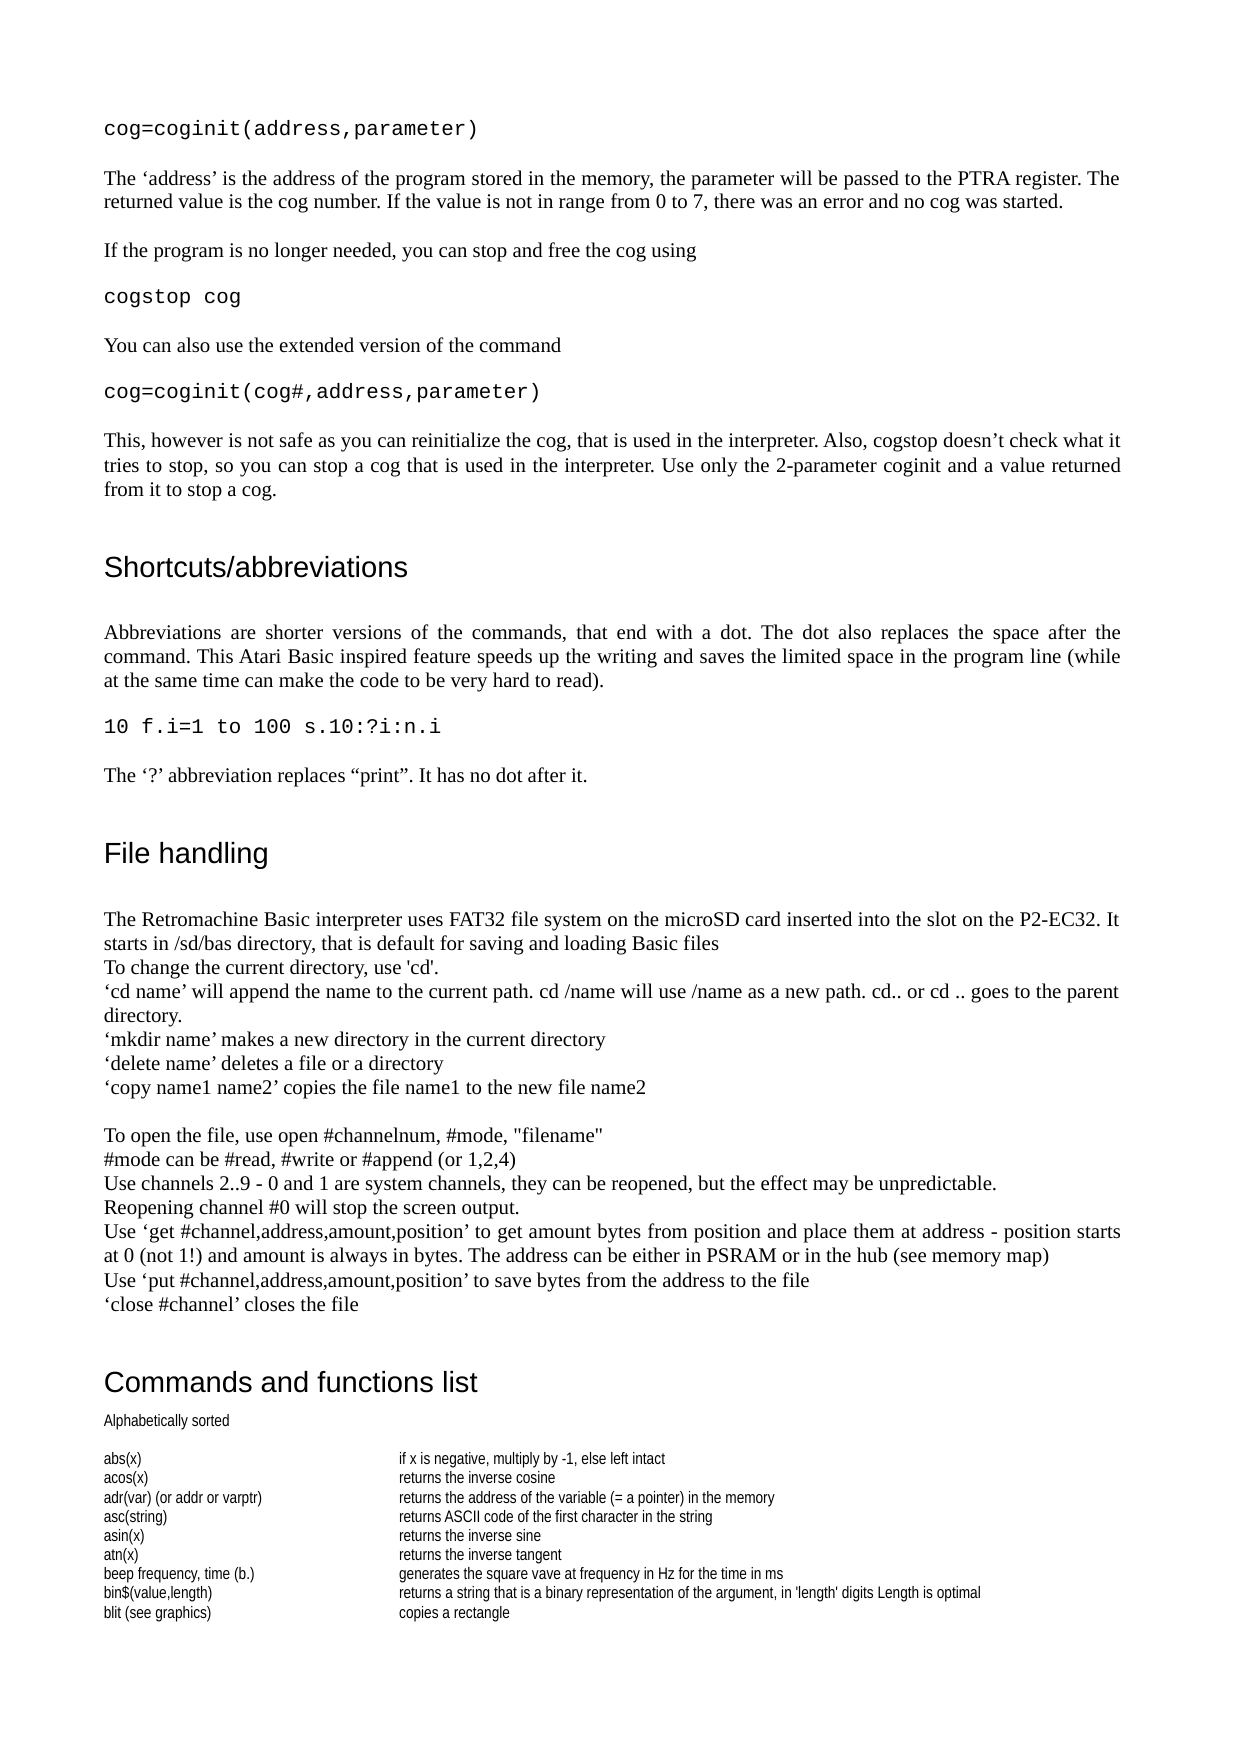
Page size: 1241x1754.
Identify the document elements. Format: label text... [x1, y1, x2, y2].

text abs(x) if x is negative, multiply by -1, else left intact [103, 1449, 1122, 1468]
text ‘close #channel’ closes the file [103, 1292, 1122, 1316]
text 10 f.i=1 to 100 s.10:?i:n.i [103, 716, 1122, 740]
text Reopening channel #0 will stop the screen output. [103, 1195, 1122, 1219]
text The Retromachine Basic interpreter uses FAT32 file system on the microSD card inserted into the slot on the P2-EC32. It starts in /sd/bas directory, that is default for saving and loading Basic files [103, 907, 1122, 955]
text cogstop cog [103, 286, 1122, 309]
text Use ‘get #channel,address,amount,position’ to get amount bytes from position and place them at address - position starts at 0 (not 1!) and amount is always in bytes. The address can be either in PSRAM or in the hub (see memory map) [103, 1219, 1122, 1267]
text ‘cd name’ will append the name to the current path. cd /name will use /name as a new path. cd.. or cd .. goes to the parent directory. [103, 979, 1122, 1027]
text This, however is not safe as you can reinitialize the cog, that is used in the interpreter. Also, cogstop doesn’t check what it tries to stop, so you can stop a cog that is used in the interpreter. Use only the 2-parameter coginit and a value returned from it to stop a cog. [103, 428, 1122, 501]
text bin$(value,length) returns a string that is a binary representation of the argument, in 'length' digits Length is optimal [103, 1583, 1122, 1602]
text atn(x) returns the inverse tangent [103, 1545, 1122, 1564]
text asin(x) returns the inverse sine [103, 1526, 1122, 1545]
text beep frequency, time (b.) generates the square vave at frequency in Hz for the time in ms [103, 1564, 1122, 1583]
text Abbreviations are shorter versions of the commands, that end with a dot. The dot also replaces the space after the command. This Atari Basic inspired feature speeds up the writing and saves the limited space in the program line (while at the same time can make the code to be very hard to read). [103, 620, 1122, 692]
text cog=coginit(address,parameter) [103, 118, 1122, 142]
text The ‘address’ is the address of the program stored in the memory, the parameter will be passed to the PTRA register. The returned value is the cog number. If the value is not in range from 0 to 7, there was an error and no cog was started. [103, 165, 1122, 213]
text Use channels 2..9 - 0 and 1 are system channels, they can be reopened, but the effect may be unpredictable. [103, 1171, 1122, 1195]
subtitle Shortcuts/abbreviations [103, 550, 1122, 583]
text ‘delete name’ deletes a file or a directory [103, 1051, 1122, 1075]
text ‘copy name1 name2’ copies the file name1 to the new file name2 [103, 1075, 1122, 1099]
text adr(var) (or addr or varptr) returns the address of the variable (= a pointer) in the memory [103, 1487, 1122, 1507]
text cog=coginit(cog#,address,parameter) [103, 381, 1122, 405]
text #mode can be #read, #write or #append (or 1,2,4) [103, 1147, 1122, 1171]
text blit (see graphics) copies a rectangle [103, 1602, 1122, 1622]
text acos(x) returns the inverse cosine [103, 1468, 1122, 1487]
text To open the file, use open #channelnum, #mode, "filename" [103, 1123, 1122, 1147]
subtitle Commands and functions list [103, 1365, 1122, 1398]
text ‘mkdir name’ makes a new directory in the current directory [103, 1027, 1122, 1051]
text Use ‘put #channel,address,amount,position’ to save bytes from the address to the file [103, 1267, 1122, 1292]
text Alphabetically sorted [103, 1411, 1122, 1430]
text If the program is no longer needed, you can stop and free the cog using [103, 238, 1122, 262]
text The ‘?’ abbreviation replaces “print”. It has no dot after it. [103, 763, 1122, 787]
text You can also use the extended version of the command [103, 333, 1122, 357]
subtitle File handling [103, 836, 1122, 870]
text asc(string) returns ASCII code of the first character in the string [103, 1507, 1122, 1526]
text To change the current directory, use 'cd'. [103, 955, 1122, 979]
